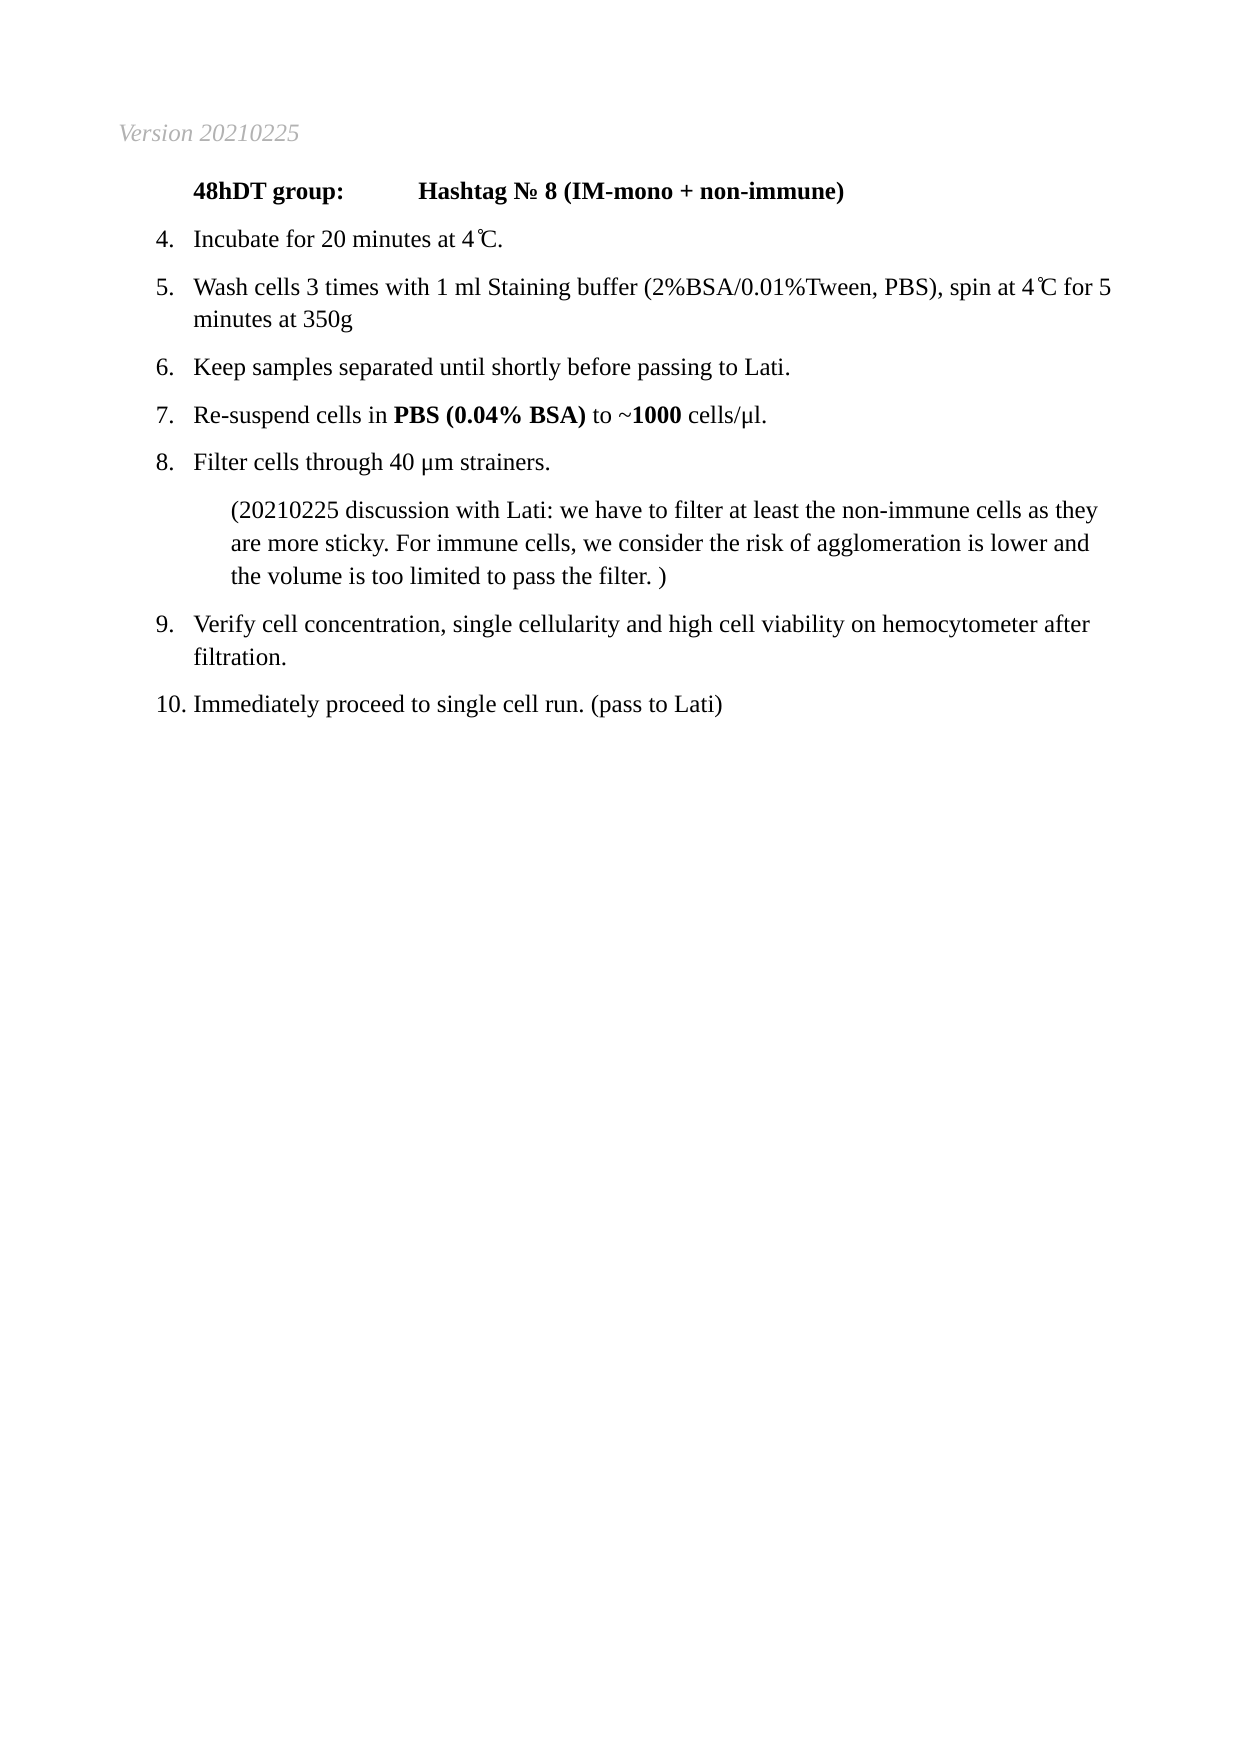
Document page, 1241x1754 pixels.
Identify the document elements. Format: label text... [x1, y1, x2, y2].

list (20210225 discussion with Lati: we have to filter at least the non-immune cells as they are more sticky. For immune cells, we consider the risk of agglomeration is lower and the volume is too limited to pass the filter. ) [193, 495, 1122, 590]
list 48hDT group: Hashtag № 8 (IM-mono + non-immune) [156, 176, 1122, 205]
list Immediately proceed to single cell run. (pass to Lati) [156, 689, 1122, 718]
list Incubate for 20 minutes at 4 ̊C. [156, 224, 1122, 253]
list Keep samples separated until shortly before passing to Lati. [156, 352, 1122, 381]
list Verify cell concentration, single cellularity and high cell viability on hemocytometer after filtration. [156, 609, 1122, 670]
list Re-suspend cells in PBS (0.04% BSA) to ~1000 cells/μl. [156, 400, 1122, 428]
list Wash cells 3 times with 1 ml Staining buffer (2%BSA/0.01%Tween, PBS), spin at 4 ̊C for 5 minutes at 350g [156, 272, 1122, 333]
list Filter cells through 40 μm strainers. [156, 447, 1122, 476]
